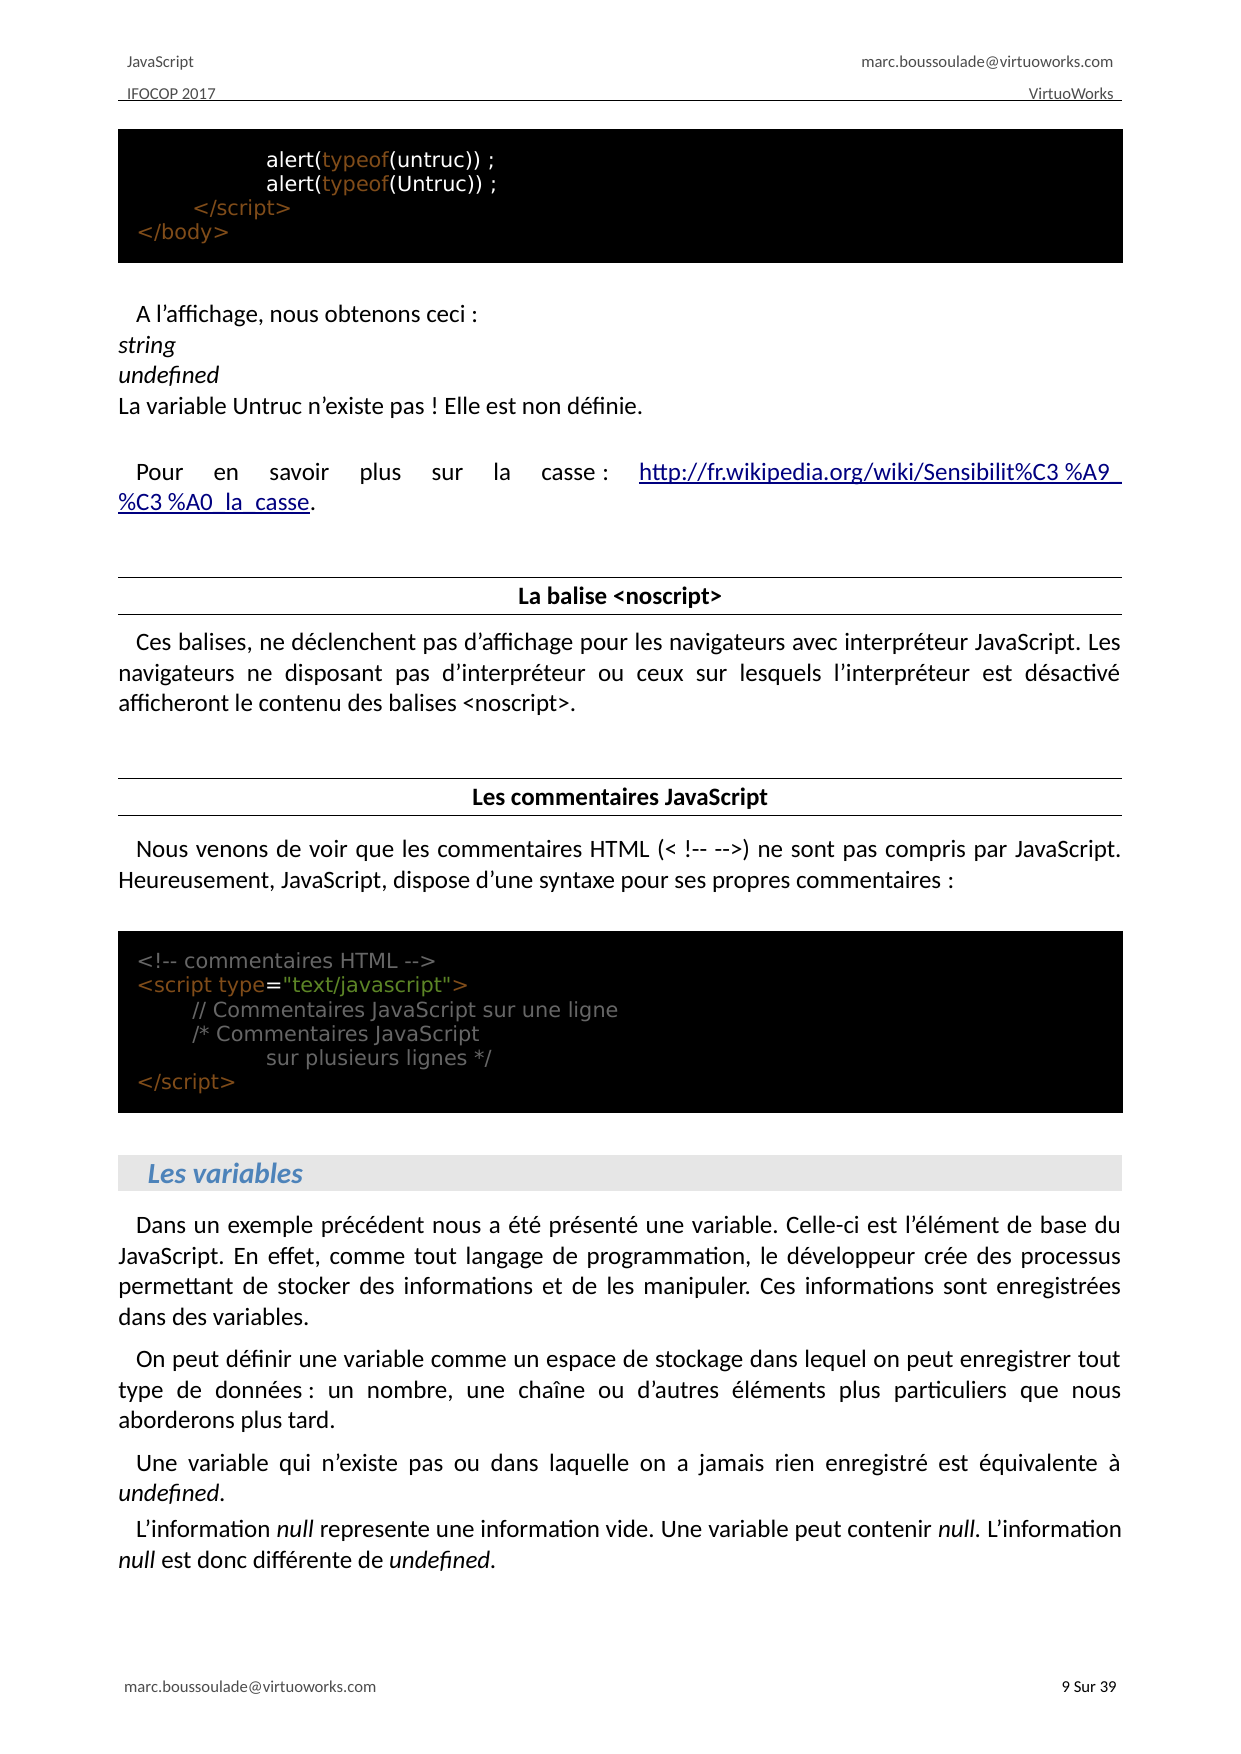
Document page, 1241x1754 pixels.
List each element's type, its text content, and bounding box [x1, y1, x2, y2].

text Dans un exemple précédent nous a été présenté une variable. Celle-ci est l’élément de base du JavaScript. En effet, comme tout langage de programmation, le développeur crée des processus permettant de stocker des informations et de les manipuler. Ces informations sont enregistrées dans des variables. [118, 1209, 1122, 1331]
text /* Commentaires JavaScript [119, 1004, 1122, 1028]
text // Commentaires JavaScript sur une ligne [119, 979, 1122, 1004]
text alert(typeof(Untruc)) ; [119, 154, 1122, 178]
subtitle Les commentaires JavaScript [118, 779, 1122, 815]
text <script type="text/javascript"> [119, 955, 1122, 979]
text Une variable qui n’existe pas ou dans laquelle on a jamais rien enregistré est équivalente à undefined. [118, 1447, 1122, 1508]
text </script> [119, 1052, 1122, 1112]
text <!-- commentaires HTML --> [119, 932, 1122, 955]
text Nous venons de voir que les commentaires HTML (< !-- -->) ne sont pas compris par JavaScript. Heureusement, JavaScript, dispose d’une syntaxe pour ses propres commentaires : [118, 833, 1122, 894]
text On peut définir une variable comme un espace de stockage dans lequel on peut enregistrer tout type de données : un nombre, une chaîne ou d’autres éléments plus particuliers que nous aborderons plus tard. [118, 1343, 1122, 1435]
subtitle La balise <noscript> [118, 578, 1122, 614]
text L’information null represente une information vide. Une variable peut contenir null. L’information null est donc différente de undefined. [118, 1514, 1122, 1575]
text sur plusieurs lignes */ [119, 1028, 1122, 1052]
text A l’affichage, nous obtenons ceci : [118, 298, 1122, 329]
text undefined [118, 359, 1122, 390]
text La variable Untruc n’existe pas ! Elle est non définie. [118, 390, 1122, 420]
text Pour en savoir plus sur la casse : http://fr.wikipedia.org/wiki/Sensibilit%C3 %A9_%C3 %A0_la_casse. [118, 456, 1122, 517]
text Ces balises, ne déclenchent pas d’affichage pour les navigateurs avec interpréteur JavaScript. Les navigateurs ne disposant pas d’interpréteur ou ceux sur lesquels l’interpréteur est désactivé afficheront le contenu des balises <noscript>. [118, 626, 1122, 718]
subtitle Les variables [118, 1155, 1122, 1191]
text </body> [119, 202, 1122, 262]
text string [118, 329, 1122, 359]
text </script> [119, 178, 1122, 202]
text alert(typeof(untruc)) ; [119, 130, 1122, 154]
